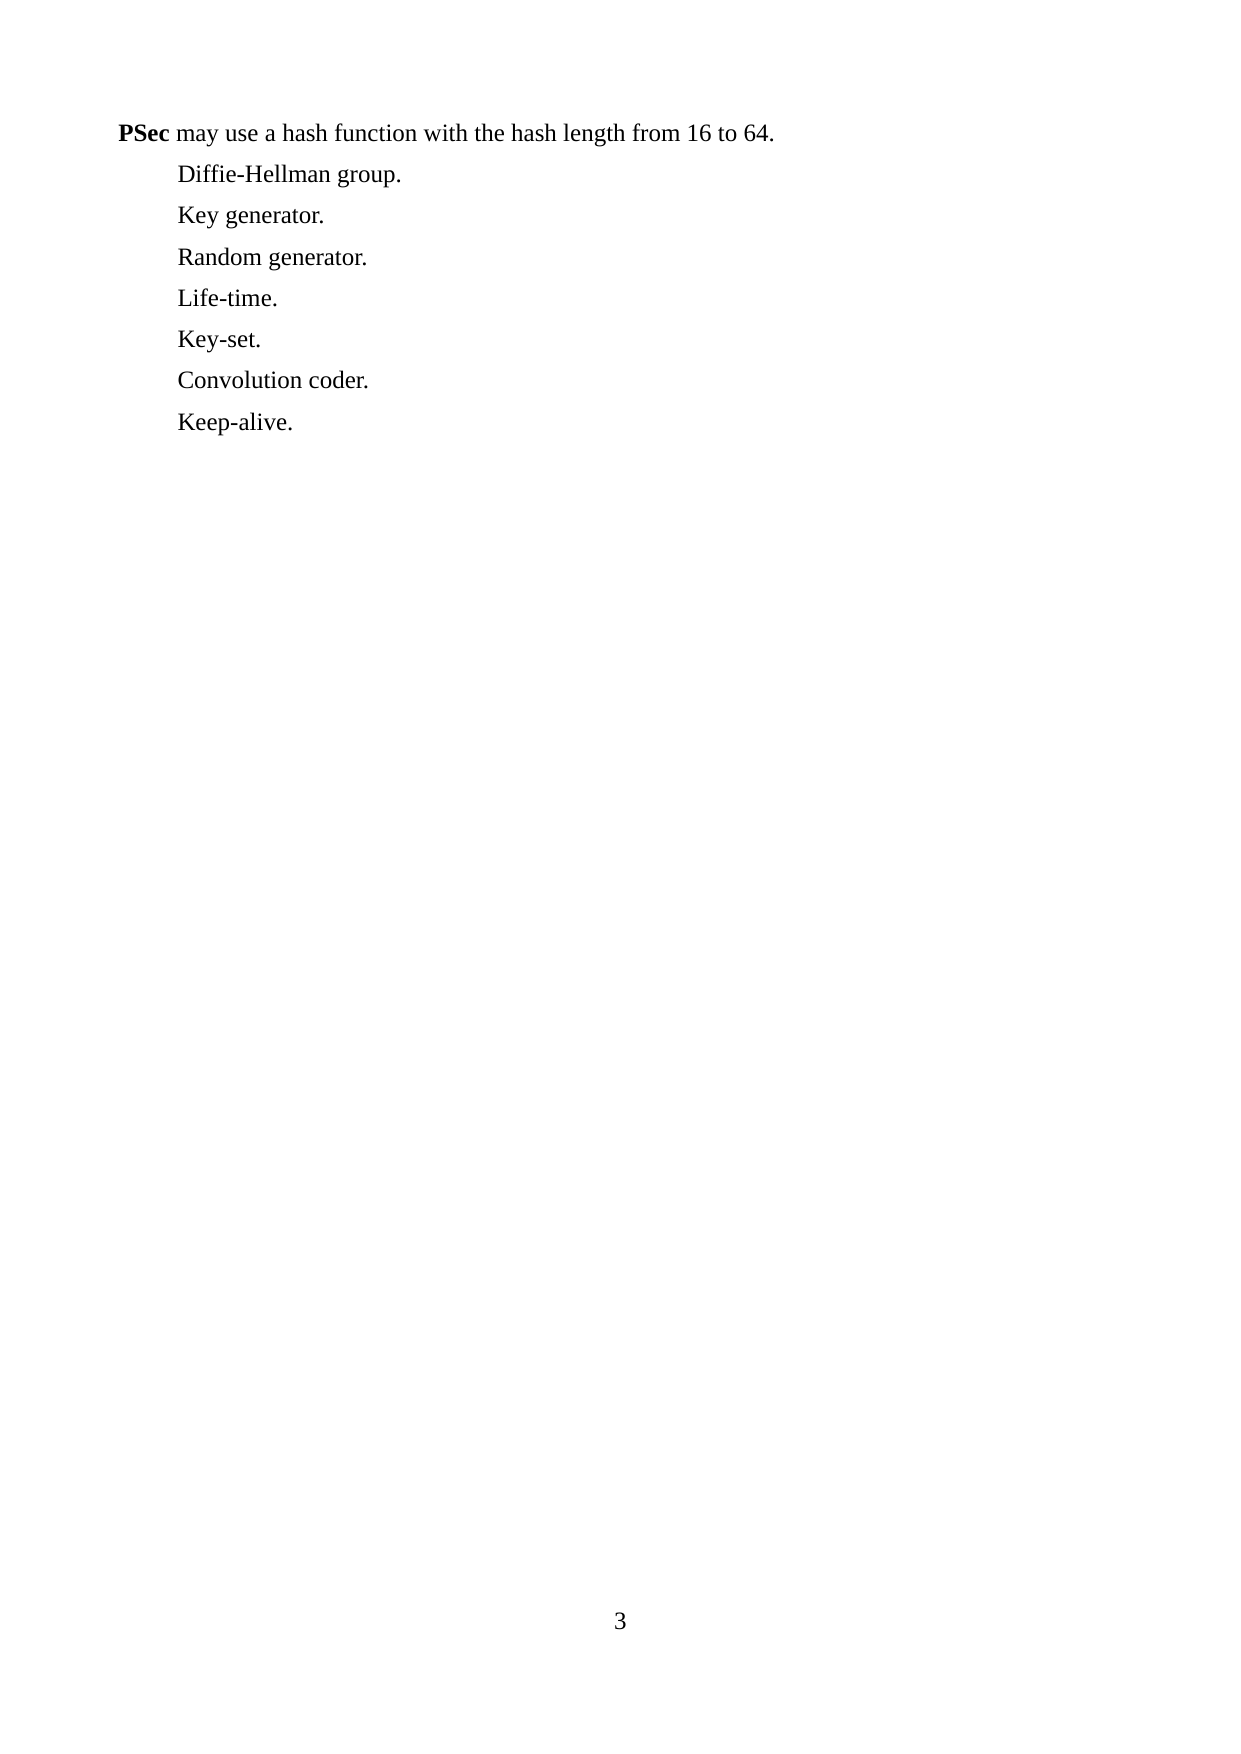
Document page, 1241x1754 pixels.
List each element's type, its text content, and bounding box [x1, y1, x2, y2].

text Keep-alive. [118, 407, 1122, 436]
text Key-set. [118, 324, 1122, 353]
text Diffie-Hellman group. [118, 159, 1122, 188]
text Convolution coder. [118, 366, 1122, 394]
text PSec may use a hash function with the hash length from 16 to 64. [118, 118, 1122, 147]
text Life-time. [118, 283, 1122, 312]
text Key generator. [118, 201, 1122, 229]
text Random generator. [118, 242, 1122, 271]
